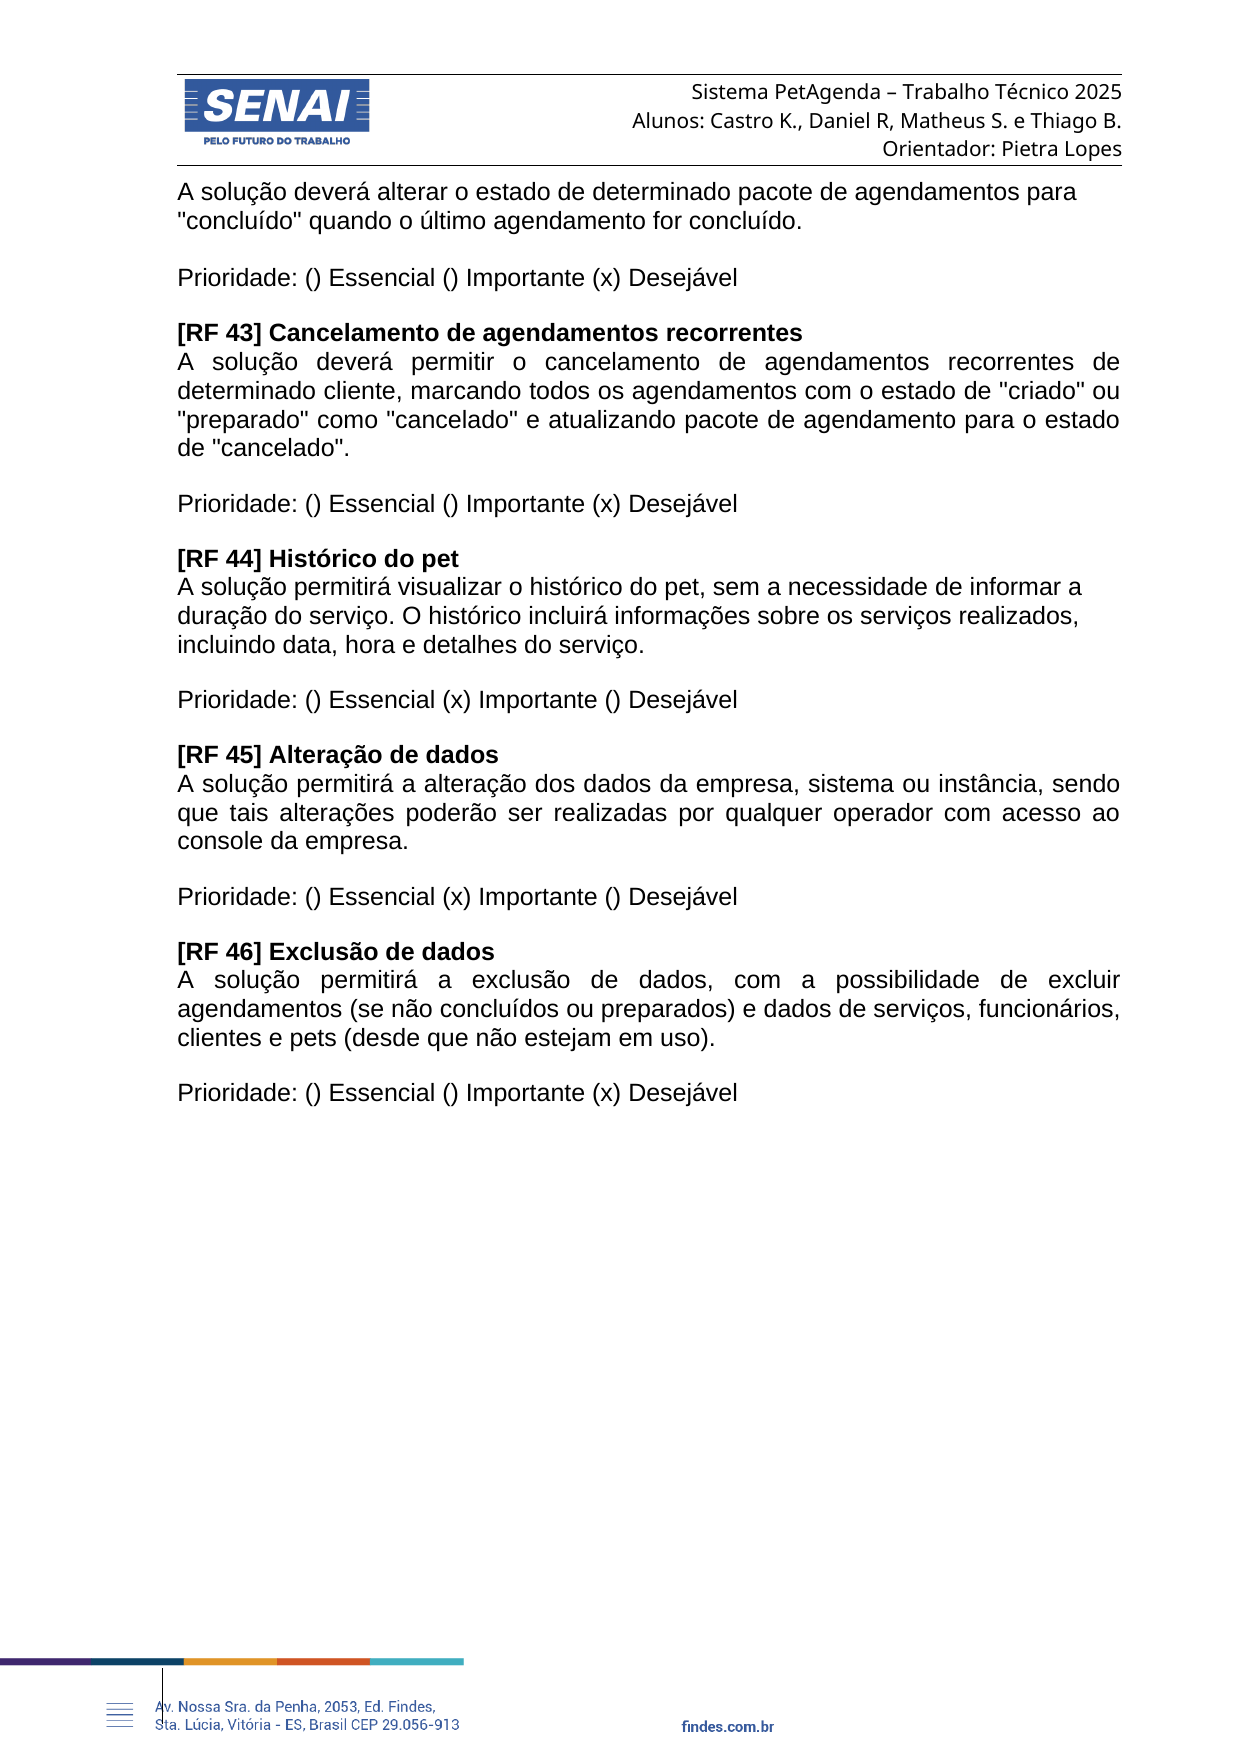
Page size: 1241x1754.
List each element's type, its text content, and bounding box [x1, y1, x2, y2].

text Prioridade: () Essencial (x) Importante () Desejável [177, 881, 1122, 910]
text A solução permitirá visualizar o histórico do pet, sem a necessidade de informar a duração do serviço. O histórico incluirá informações sobre os serviços realizados, incluindo data, hora e detalhes do serviço. [177, 572, 1122, 659]
text Prioridade: () Essencial () Importante (x) Desejável [177, 488, 1122, 517]
text A solução deverá alterar o estado de determinado pacote de agendamentos para "concluído" quando o último agendamento for concluído. [177, 177, 1122, 234]
text A solução permitirá a alteração dos dados da empresa, sistema ou instância, sendo que tais alterações poderão ser realizadas por qualquer operador com acesso ao console da empresa. [177, 769, 1122, 855]
text Prioridade: () Essencial (x) Importante () Desejável [177, 685, 1122, 714]
subtitle [RF 46] Exclusão de dados [177, 937, 1122, 965]
subtitle [RF 43] Cancelamento de agendamentos recorrentes [177, 318, 1122, 347]
text Prioridade: () Essencial () Importante (x) Desejável [177, 1078, 1122, 1107]
text Prioridade: () Essencial () Importante (x) Desejável [177, 263, 1122, 292]
text A solução deverá permitir o cancelamento de agendamentos recorrentes de determinado cliente, marcando todos os agendamentos com o estado de "criado" ou "preparado" como "cancelado" e atualizando pacote de agendamento para o estado de "cancelado". [177, 347, 1122, 462]
subtitle [RF 44] Histórico do pet [177, 544, 1122, 572]
text A solução permitirá a exclusão de dados, com a possibilidade de excluir agendamentos (se não concluídos ou preparados) e dados de serviços, funcionários, clientes e pets (desde que não estejam em uso). [177, 965, 1122, 1052]
picture [11, 1652, 778, 1740]
subtitle [RF 45] Alteração de dados [177, 740, 1122, 769]
